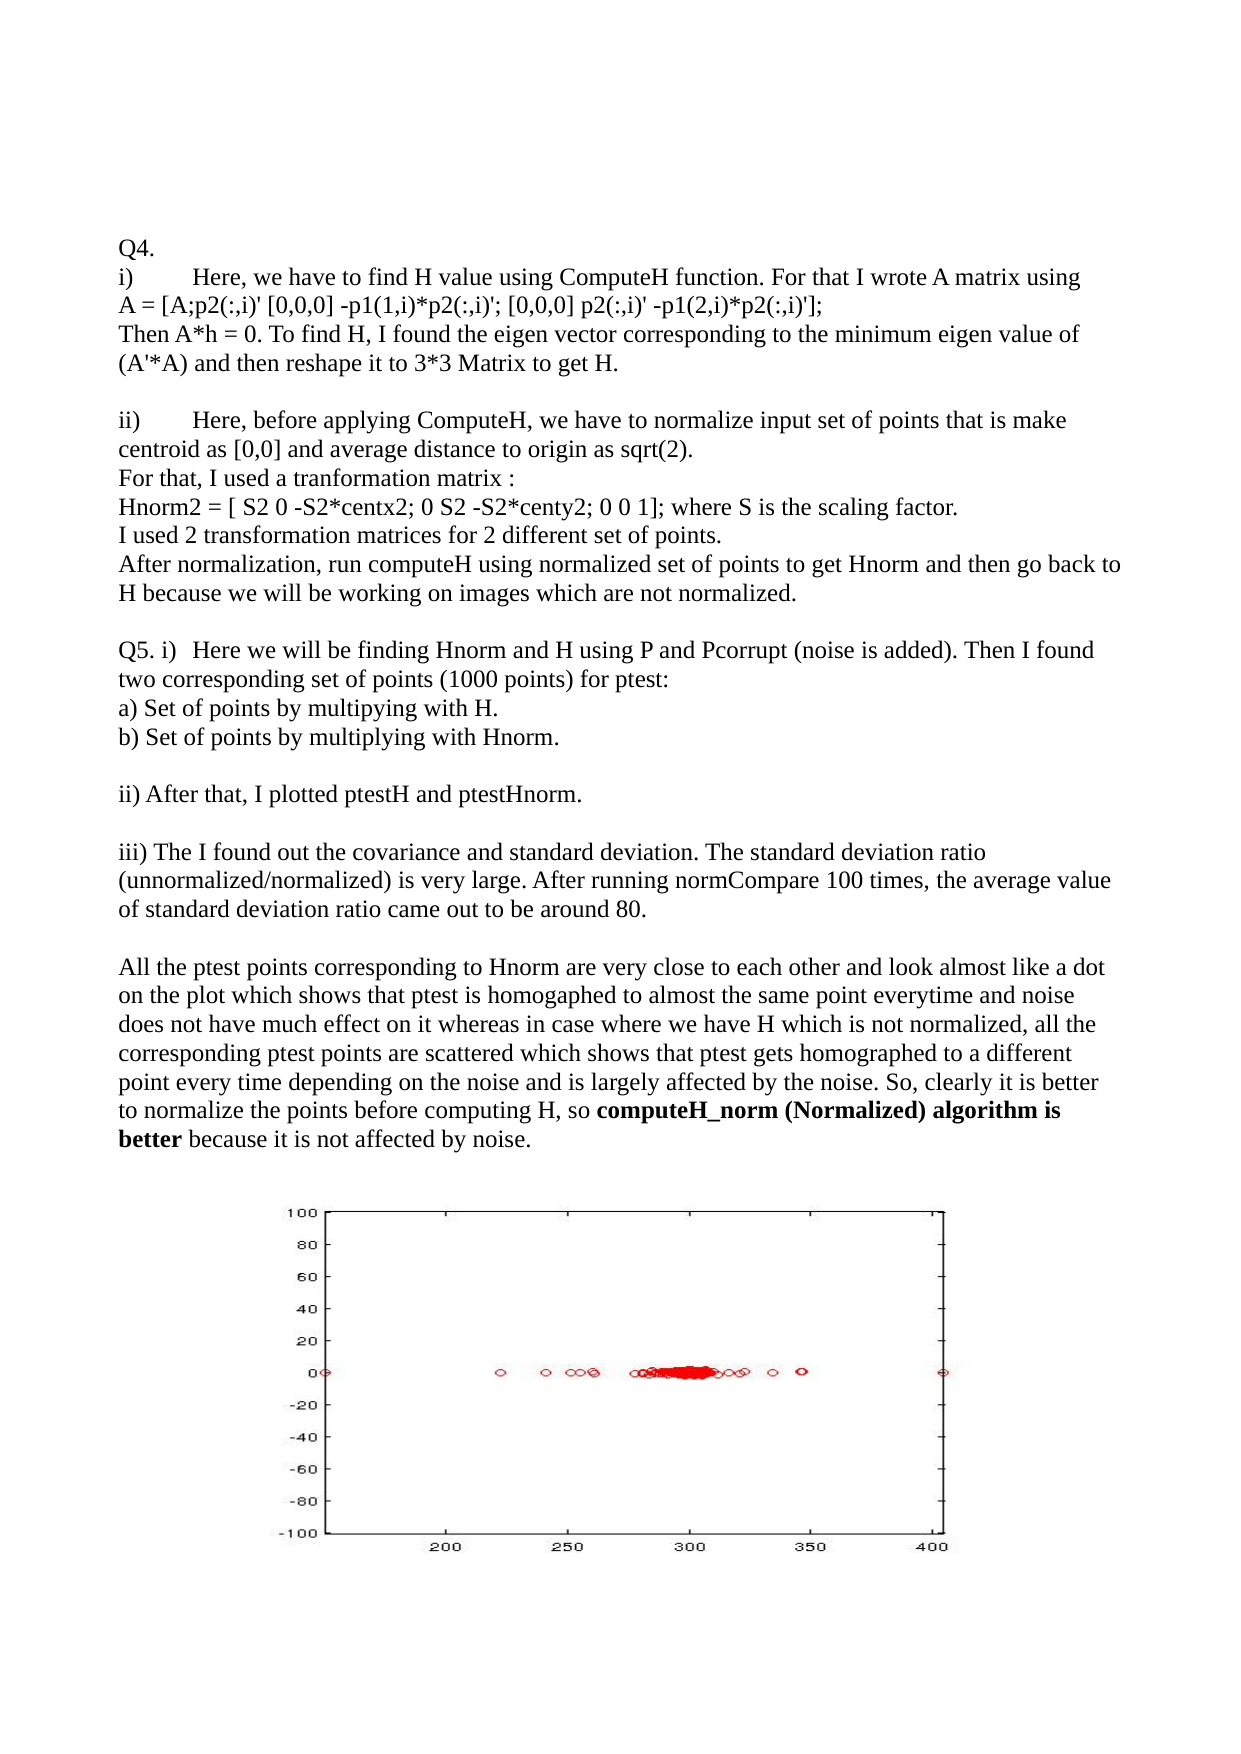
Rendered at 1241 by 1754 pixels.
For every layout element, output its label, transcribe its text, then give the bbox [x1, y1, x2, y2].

text ii) Here, before applying ComputeH, we have to normalize input set of points that is make centroid as [0,0] and average distance to origin as sqrt(2). [118, 406, 1122, 463]
text I used 2 transformation matrices for 2 different set of points. [118, 521, 1122, 549]
text ii) After that, I plotted ptestH and ptestHnorm. [118, 779, 1122, 808]
text For that, I used a tranformation matrix : [118, 463, 1122, 492]
text i) Here, we have to find H value using ComputeH function. For that I wrote A matrix using A = [A;p2(:,i)' [0,0,0] -p1(1,i)*p2(:,i)'; [0,0,0] p2(:,i)' -p1(2,i)*p2(:,i)']; [118, 262, 1122, 319]
text b) Set of points by multiplying with Hnorm. [118, 722, 1122, 751]
text Q5. i) Here we will be finding Hnorm and H using P and Pcorrupt (noise is added). Then I found two corresponding set of points (1000 points) for ptest: [118, 636, 1122, 693]
text All the ptest points corresponding to Hnorm are very close to each other and look almost like a dot on the plot which shows that ptest is homogaphed to almost the same point everytime and noise does not have much effect on it whereas in case where we have H which is not normalized, all the corresponding ptest points are scattered which shows that ptest gets homographed to a different point every time depending on the noise and is largely affected by the noise. So, clearly it is better to normalize the points before computing H, so computeH_norm (Normalized) algorithm is better because it is not affected by noise. [118, 952, 1122, 1153]
text iii) The I found out the covariance and standard deviation. The standard deviation ratio (unnormalized/normalized) is very large. After running normCompare 100 times, the average value of standard deviation ratio came out to be around 80. [118, 837, 1122, 923]
text Q4. [118, 233, 1122, 262]
text After normalization, run computeH using normalized set of points to get Hnorm and then go back to H because we will be working on images which are not normalized. [118, 549, 1122, 607]
text Hnorm2 = [ S2 0 -S2*centx2; 0 S2 -S2*centy2; 0 0 1]; where S is the scaling factor. [118, 492, 1122, 521]
picture [220, 1181, 1020, 1578]
text a) Set of points by multipying with H. [118, 693, 1122, 722]
text Then A*h = 0. To find H, I found the eigen vector corresponding to the minimum eigen value of (A'*A) and then reshape it to 3*3 Matrix to get H. [118, 319, 1122, 377]
